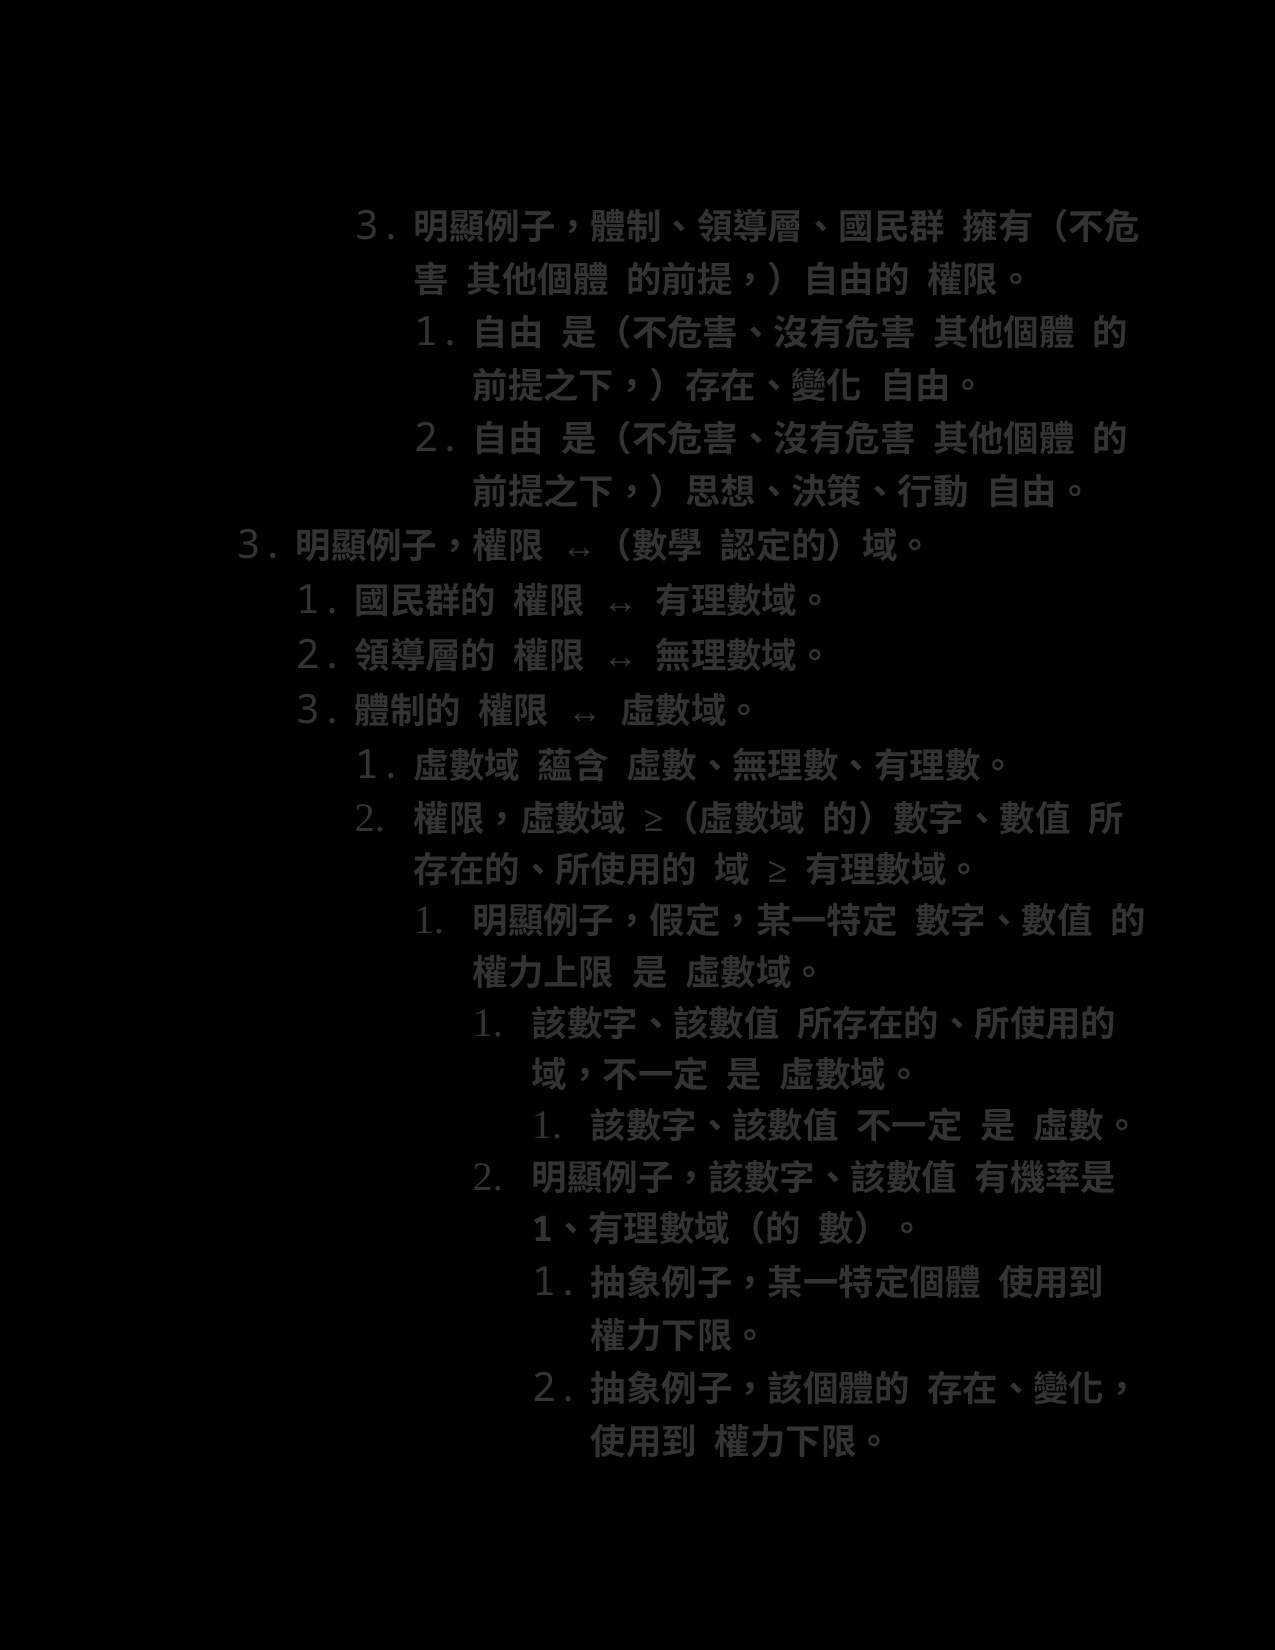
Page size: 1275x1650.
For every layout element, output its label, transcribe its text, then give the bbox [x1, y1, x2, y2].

list 該數字、該數值 所存在的、所使用的 域，不一定 是 虛數域。 [472, 995, 1157, 1098]
list 國民群的 權限 ↔ 有理數域。 [295, 570, 1157, 625]
list 體制的 權限 ↔ 虛數域。 [295, 680, 1157, 735]
list 明顯例子，體制、領導層、國民群 擁有（不危害 其他個體 的前提，）自由的 權限。 [354, 196, 1157, 302]
list 抽象例子，該個體的 存在、變化，使用到 權力下限。 [532, 1358, 1157, 1464]
list 自由 是（不危害、沒有危害 其他個體 的前提之下，）存在、變化 自由。 [413, 302, 1157, 408]
list 明顯例子，該數字、該數值 有機率是 1、有理數域（的 數）。 [472, 1149, 1157, 1252]
list 領導層的 權限 ↔ 無理數域。 [295, 625, 1157, 680]
list 明顯例子，權限 ↔（數學 認定的）域。 [236, 515, 1157, 570]
list 自由 是（不危害、沒有危害 其他個體 的前提之下，）思想、決策、行動 自由。 [413, 408, 1157, 515]
list 抽象例子，某一特定個體 使用到 權力下限。 [532, 1252, 1157, 1358]
list 權限，虛數域 ≥（虛數域 的）數字、數值 所存在的、所使用的 域 ≥ 有理數域。 [354, 790, 1157, 893]
list 明顯例子，假定，某一特定 數字、數值 的 權力上限 是 虛數域。 [413, 893, 1157, 995]
list 該數字、該數值 不一定 是 虛數。 [532, 1098, 1157, 1149]
list 虛數域 蘊含 虛數、無理數、有理數。 [354, 735, 1157, 790]
